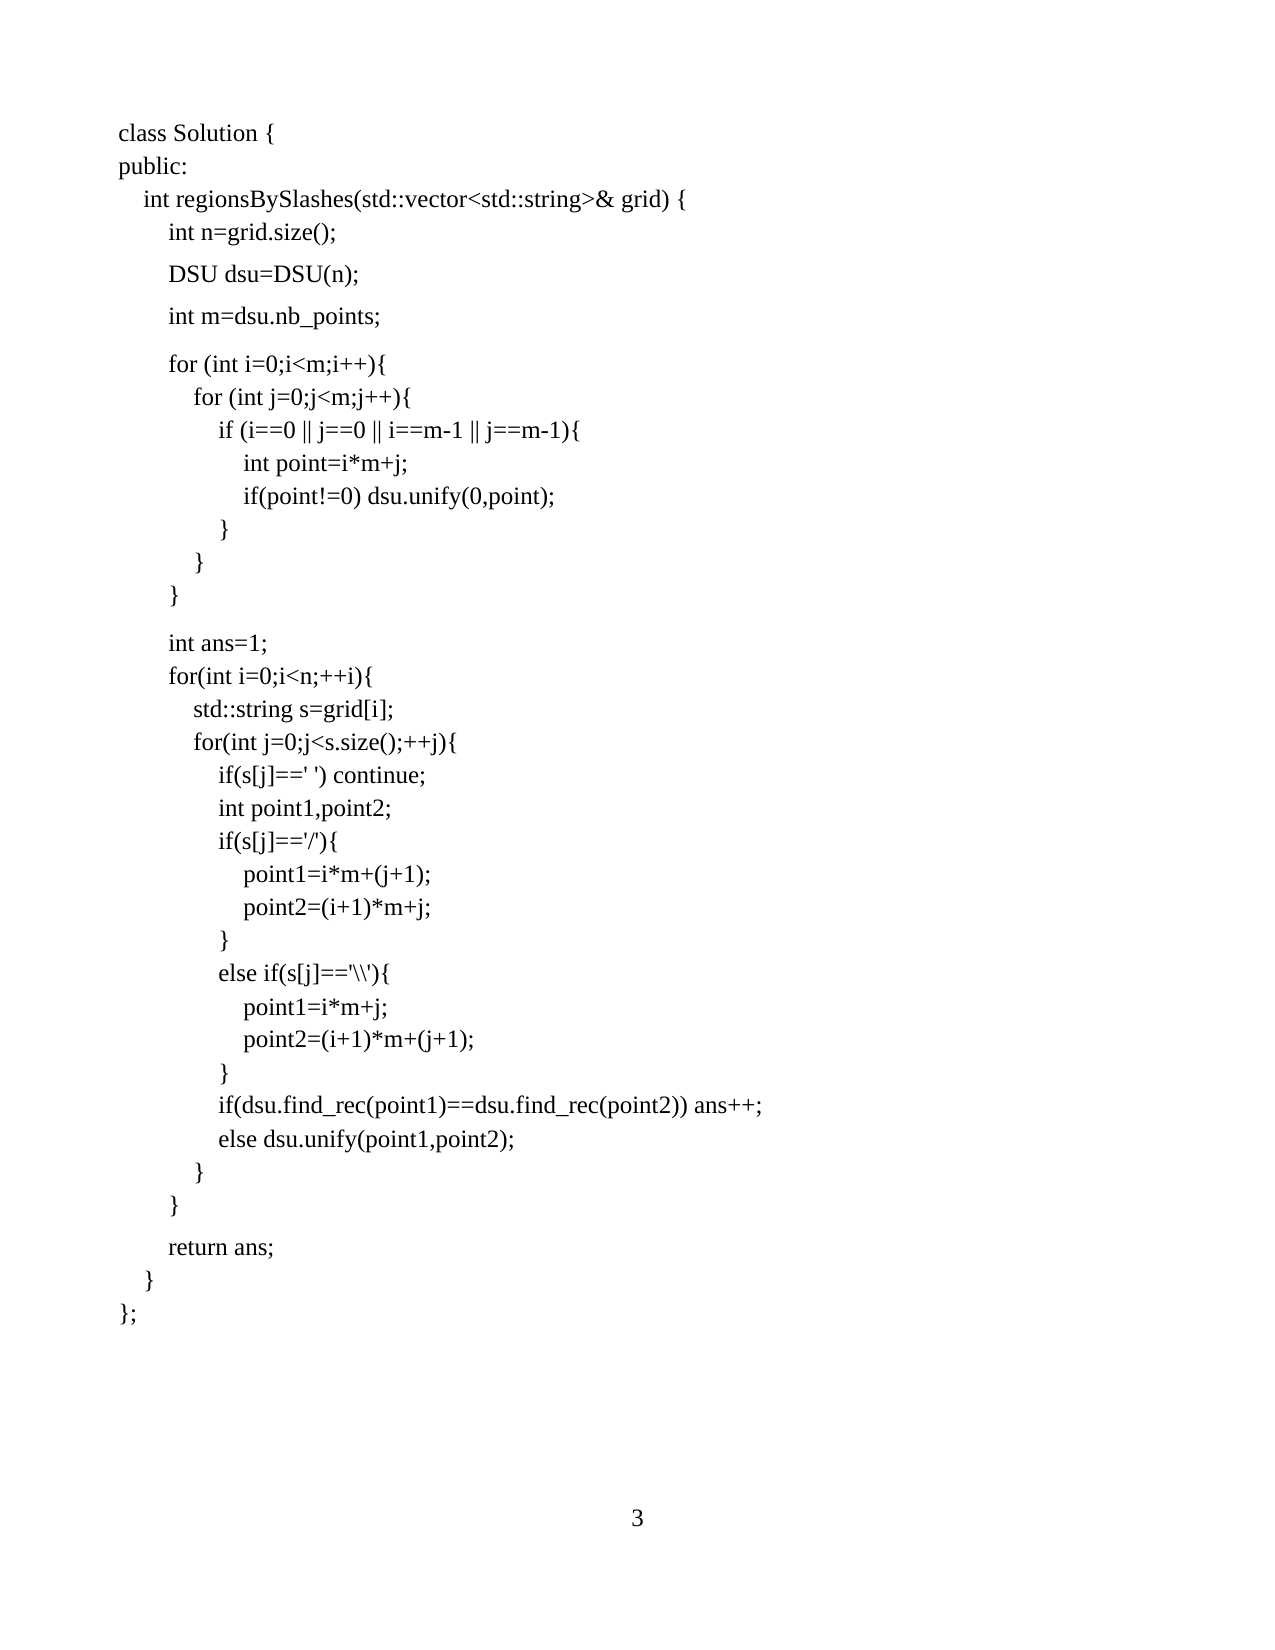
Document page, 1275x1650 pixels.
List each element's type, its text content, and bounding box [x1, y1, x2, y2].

text if(s[j]==' ') continue; [118, 760, 1157, 789]
text if(dsu.find_rec(point1)==dsu.find_rec(point2)) ans++; [118, 1091, 1157, 1119]
text point1=i*m+(j+1); [118, 859, 1157, 888]
text int point1,point2; [118, 793, 1157, 822]
text } [118, 547, 1157, 576]
text int n=grid.size(); [118, 217, 1157, 246]
text else if(s[j]=='\\'){ [118, 958, 1157, 987]
text int point=i*m+j; [118, 448, 1157, 477]
text else dsu.unify(point1,point2); [118, 1124, 1157, 1152]
text if (i==0 || j==0 || i==m-1 || j==m-1){ [118, 415, 1157, 444]
text DSU dsu=DSU(n); [118, 259, 1157, 288]
text } [118, 1265, 1157, 1293]
text for(int i=0;i<n;++i){ [118, 661, 1157, 690]
text if(s[j]=='/'){ [118, 826, 1157, 855]
text point1=i*m+j; [118, 992, 1157, 1020]
text if(point!=0) dsu.unify(0,point); [118, 481, 1157, 510]
text point2=(i+1)*m+j; [118, 892, 1157, 921]
text return ans; [118, 1232, 1157, 1260]
text } [118, 1157, 1157, 1185]
text } [118, 580, 1157, 609]
text int m=dsu.nb_points; [118, 301, 1157, 330]
text for(int j=0;j<s.size();++j){ [118, 727, 1157, 756]
text int regionsBySlashes(std::vector<std::string>& grid) { [118, 184, 1157, 213]
text } [118, 514, 1157, 543]
text class Solution { [118, 118, 1157, 147]
text for (int j=0;j<m;j++){ [118, 382, 1157, 411]
text int ans=1; [118, 628, 1157, 657]
text } [118, 926, 1157, 954]
text } [118, 1058, 1157, 1086]
text public: [118, 151, 1157, 180]
text std::string s=grid[i]; [118, 694, 1157, 723]
text point2=(i+1)*m+(j+1); [118, 1024, 1157, 1053]
text } [118, 1190, 1157, 1218]
text for (int i=0;i<m;i++){ [118, 349, 1157, 378]
text }; [118, 1298, 1157, 1326]
